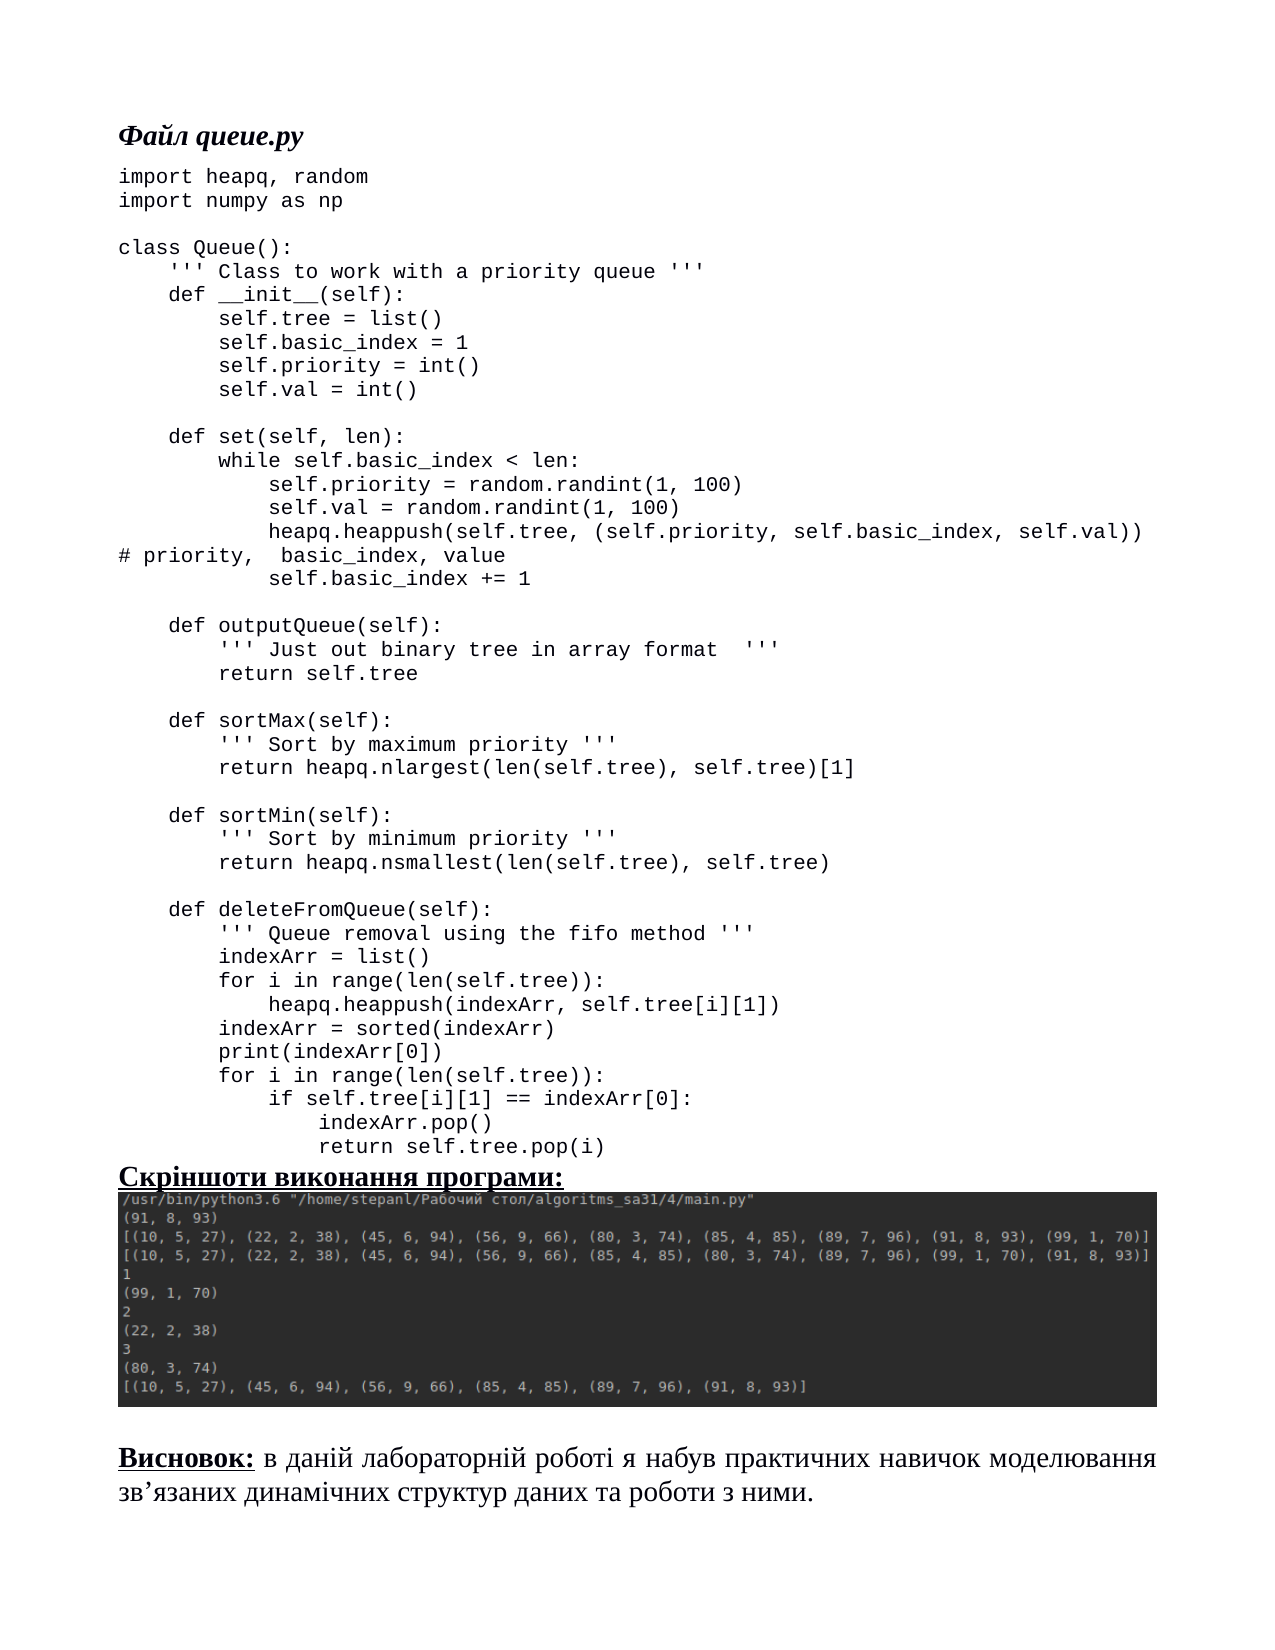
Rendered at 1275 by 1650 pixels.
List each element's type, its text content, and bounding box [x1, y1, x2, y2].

text self.priority = int() [118, 355, 1157, 379]
text heapq.heappush(self.tree, (self.priority, self.basic_index, self.val)) # priority, basic_index, value [118, 521, 1157, 568]
text import numpy as np [118, 190, 1157, 213]
text ''' Sort by minimum priority ''' [118, 828, 1157, 852]
text ''' Sort by maximum priority ''' [118, 734, 1157, 757]
text import heapq, random [118, 166, 1157, 190]
text indexArr.pop() [118, 1112, 1157, 1136]
text for i in range(len(self.tree)): [118, 970, 1157, 994]
text self.basic_index = 1 [118, 332, 1157, 355]
text indexArr = sorted(indexArr) [118, 1017, 1157, 1041]
text def sortMin(self): [118, 805, 1157, 828]
text self.priority = random.randint(1, 100) [118, 474, 1157, 497]
text self.tree = list() [118, 308, 1157, 332]
text ''' Just out binary tree in array format ''' [118, 639, 1157, 663]
text if self.tree[i][1] == indexArr[0]: [118, 1088, 1157, 1112]
text ''' Class to work with a priority queue ''' [118, 261, 1157, 284]
text return self.tree [118, 663, 1157, 686]
text def __init__(self): [118, 284, 1157, 308]
text self.basic_index += 1 [118, 568, 1157, 592]
picture [118, 1192, 1157, 1407]
text def outputQueue(self): [118, 616, 1157, 639]
text def deleteFromQueue(self): [118, 899, 1157, 923]
text def sortMax(self): [118, 710, 1157, 734]
text ''' Queue removal using the fifo method ''' [118, 923, 1157, 947]
text def set(self, len): [118, 426, 1157, 450]
text indexArr = list() [118, 947, 1157, 970]
text self.val = random.randint(1, 100) [118, 497, 1157, 521]
text return heapq.nsmallest(len(self.tree), self.tree) [118, 852, 1157, 876]
text return heapq.nlargest(len(self.tree), self.tree)[1] [118, 757, 1157, 781]
text Файл queue.py [118, 118, 1157, 152]
text heapq.heappush(indexArr, self.tree[i][1]) [118, 994, 1157, 1017]
text for i in range(len(self.tree)): [118, 1065, 1157, 1088]
text self.val = int() [118, 379, 1157, 403]
text return self.tree.pop(i) [118, 1136, 1157, 1159]
text print(indexArr[0]) [118, 1041, 1157, 1065]
text while self.basic_index < len: [118, 450, 1157, 474]
text Висновок: в даній лабораторній роботі я набув практичних навичок моделювання зв’язаних динамічних структур даних та роботи з ними. [118, 1441, 1157, 1508]
text Скріншоти виконання програми: [118, 1159, 1157, 1192]
text class Queue(): [118, 237, 1157, 261]
